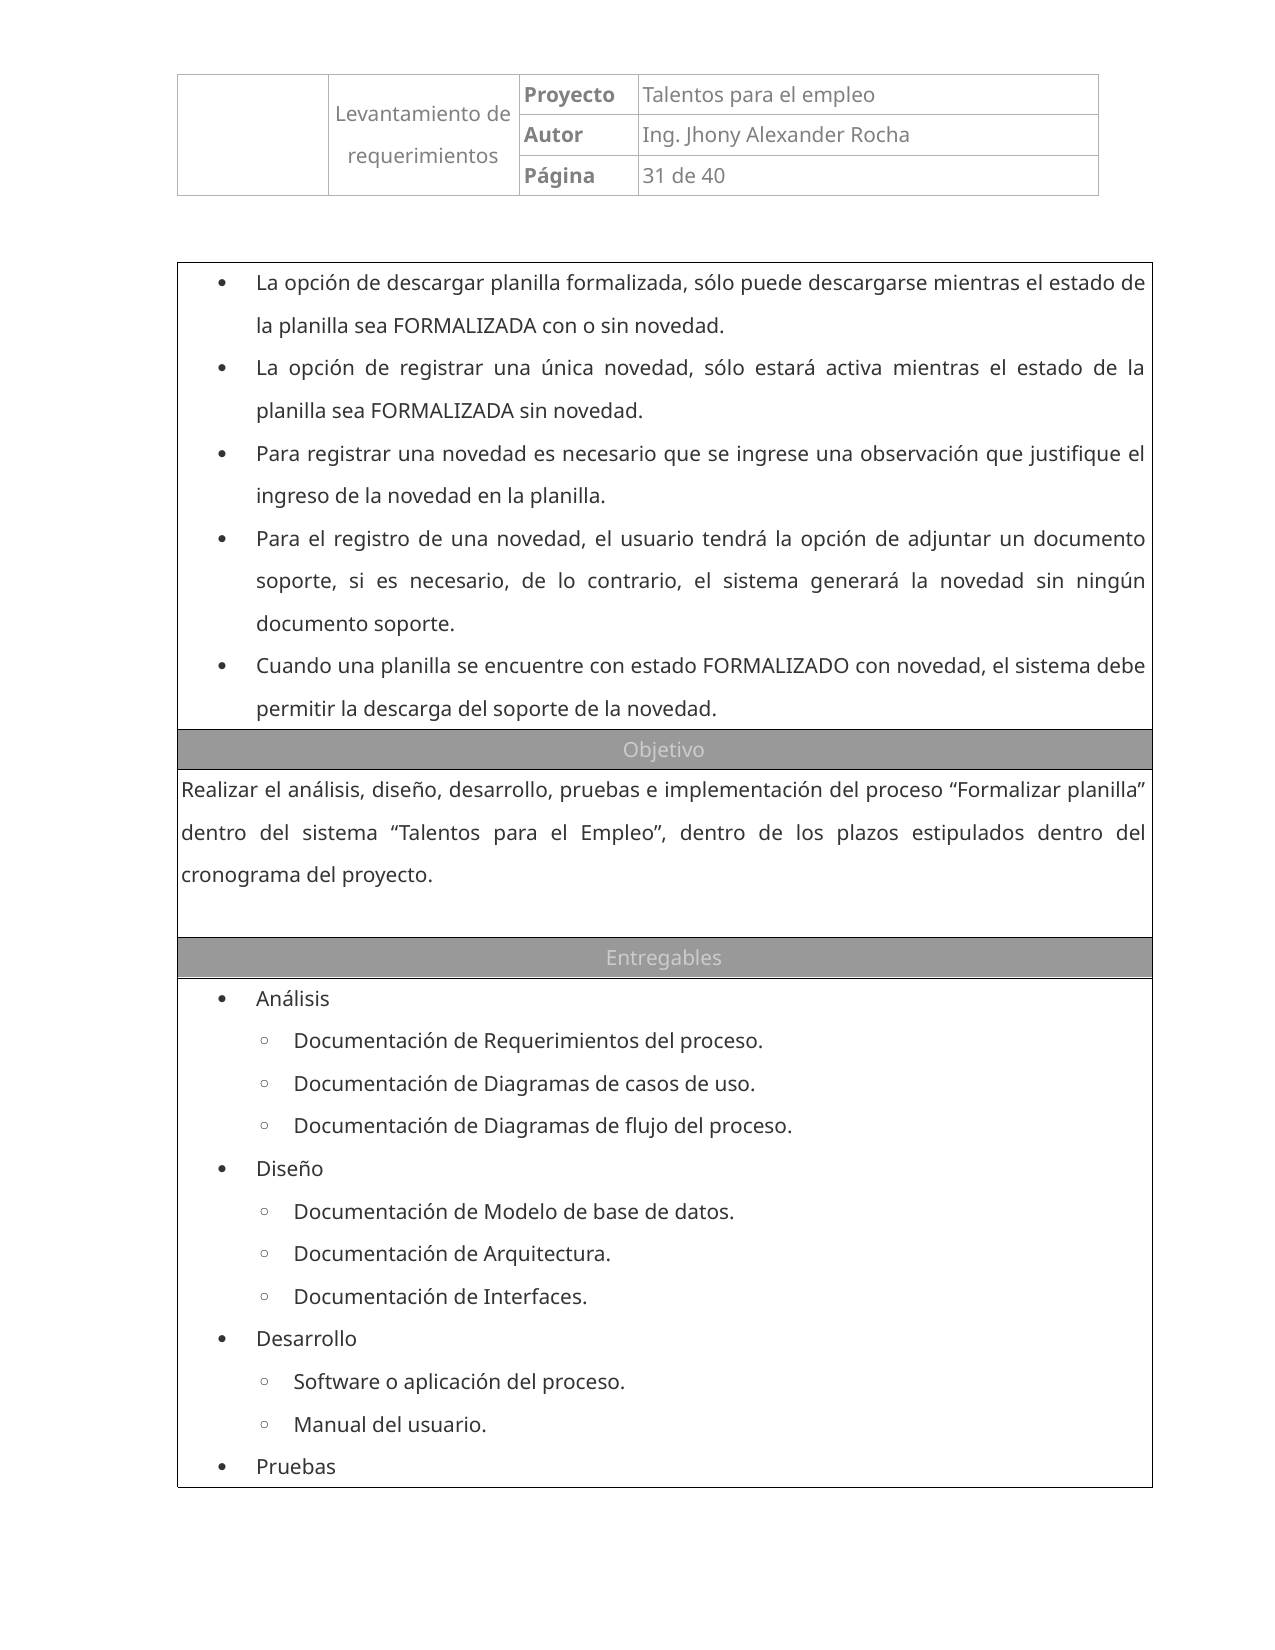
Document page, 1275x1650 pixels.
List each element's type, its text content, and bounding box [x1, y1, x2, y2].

table_cell Objetivo [178, 730, 1152, 769]
table_cell Análisis Documentación de Requerimientos del proceso. Documentación de Diagramas de casos de uso. Documentación de Diagramas de flujo del proceso. Diseño Documentación de Modelo de base de datos. Documentación de Arquitectura. Documentación de Interfaces. Desarrollo Software o aplicación del proceso. Manual del usuario. Pruebas Documentación de solicitud de pruebas. Documentación de evidencia de pruebas. Implementación Documentación paso a paso de puesta en producción. [178, 979, 1152, 1487]
table_cell Realizar el análisis, diseño, desarrollo, pruebas e implementación del proceso “Formalizar planilla” dentro del sistema “Talentos para el Empleo”, dentro de los plazos estipulados dentro del cronograma del proyecto. [178, 770, 1152, 937]
table_cell Entregables [178, 938, 1152, 977]
table_cell Para la funcionalidad de formalizar la planilla de seguimiento de los beneficiarios matriculados en un paquete, curso, jornada y que asistieron a la clase del día programado, se debe tener en cuenta las siguientes condiciones: El proceso de formalizar planilla lo debe ejecutar solamente los usuarios con perfil de institución de formación. El sistema debe mostrar un listado de las planillas existentes para el paquete, curso y jornada seleccionado. En el listado de planillas de cada jornada, deben existir las opciones de visualizar la asistencia de los beneficiarios, formalizar planilla, descargar la planilla generada, descargar la planilla formalizada y registrar una única novedad sobre la planilla. La opción de visualizar la asistencia de los beneficiarios debe estar activa mientras el estado de la planilla sea FORMALIZADA con o sin novedad. Para la opción de formalizar planilla de asistencia, el sistema debe permitir mostrar mediante un listado a los beneficiarios matriculados en el paquete, curso y jornada; y en este listado permitir seleccionar la asistencia de los beneficiarios que asistieron a la clase programada correspondiente de la planilla a formalizar. Para poder realizar el proceso de formalización de la planilla, el sistema debe validar el código de la planilla. Si el código es el mismo, el sistema debe mostrar el listado de beneficiarios matriculados del paquete, curso y jornada. Es obligatorio que para realizar la formalización de la planilla, el sistema debe exigir en el mismo listado de beneficiarios matriculados en el paquete, curso y jornada, se encuentre la opción de adjuntar el documento soporte de asistencia. La opción de formalizar planilla, sólo estará activa cuando la planilla se encuentre con estado GENERADA. La opción de descargar planilla generada, sólo puede descargarse mientras el estado de la planilla sea GENERADA. La opción de descargar planilla formalizada, sólo puede descargarse mientras el estado de la planilla sea FORMALIZADA con o sin novedad. La opción de registrar una única novedad, sólo estará activa mientras el estado de la planilla sea FORMALIZADA sin novedad. Para registrar una novedad es necesario que se ingrese una observación que justifique el ingreso de la novedad en la planilla. Para el registro de una novedad, el usuario tendrá la opción de adjuntar un documento soporte, si es necesario, de lo contrario, el sistema generará la novedad sin ningún documento soporte. Cuando una planilla se encuentre con estado FORMALIZADO con novedad, el sistema debe permitir la descarga del soporte de la novedad. [178, 263, 1152, 728]
